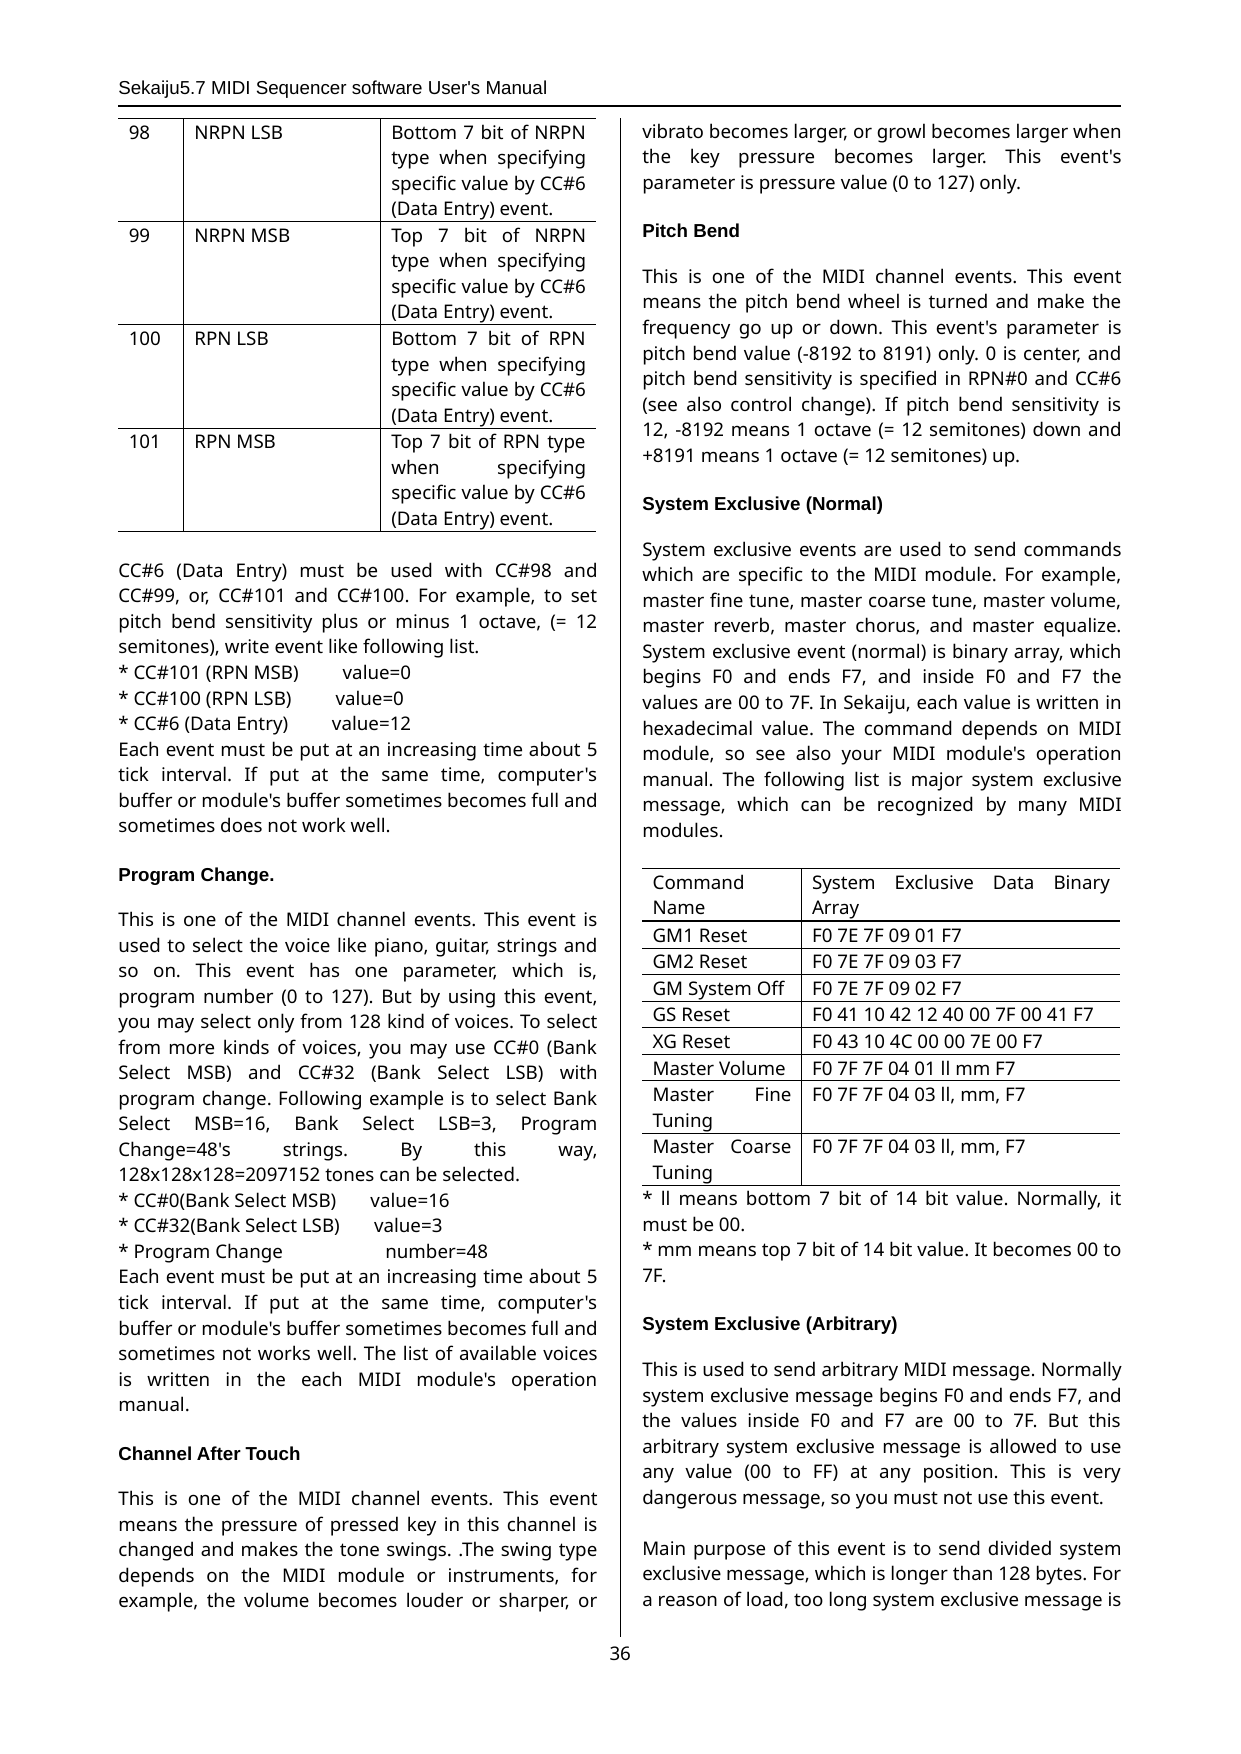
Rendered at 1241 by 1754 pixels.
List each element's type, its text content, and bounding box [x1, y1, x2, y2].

text * CC#101 (RPN MSB) value=0 [118, 659, 598, 685]
table_cell NRPN LSB [184, 119, 380, 221]
table_cell Top 7 bit of NRPN type when specifying specific value by CC#6 (Data Entry) event. [381, 222, 596, 324]
text CC#6 (Data Entry) must be used with CC#98 and CC#99, or, CC#101 and CC#100. For example, to set pitch bend sensitivity plus or minus 1 octave, (= 12 semitones), write event like following list. [118, 557, 598, 659]
table_cell Master Coarse Tuning [642, 1134, 801, 1184]
table_cell XG Reset [642, 1028, 801, 1054]
text * ll means bottom 7 bit of 14 bit value. Normally, it must be 00. [642, 1186, 1122, 1237]
text Channel After Touch [118, 1442, 598, 1464]
table_cell 100 [118, 325, 183, 427]
text * Program Change number=48 [118, 1238, 598, 1264]
text Main purpose of this event is to send divided system exclusive message, which is longer than 128 bytes. For a reason of load, too long system exclusive message is [642, 1535, 1122, 1612]
table_cell F0 7F 7F 04 01 ll mm F7 [802, 1055, 1120, 1080]
table_cell RPN LSB [184, 325, 380, 427]
table_cell GS Reset [642, 1002, 801, 1027]
table_cell 98 [118, 119, 183, 221]
table_cell 99 [118, 222, 183, 324]
table_cell Master Volume [642, 1055, 801, 1080]
table_cell GM1 Reset [642, 922, 801, 948]
text This is used to send arbitrary MIDI message. Normally system exclusive message begins F0 and ends F7, and the values inside F0 and F7 are 00 to 7F. But this arbitrary system exclusive message is allowed to use any value (00 to FF) at any position. This is very dangerous message, so you must not use this event. [642, 1356, 1122, 1509]
text Pitch Bend [642, 220, 1122, 242]
text System Exclusive (Normal) [642, 493, 1122, 514]
table_cell RPN MSB [184, 429, 380, 531]
text This is one of the MIDI channel events. This event means the pressure of pressed key in this channel is changed and makes the tone swings. .The swing type depends on the MIDI module or instruments, for example, the volume becomes louder or sharper, or [118, 1486, 598, 1613]
table_cell F0 7F 7F 04 03 ll, mm, F7 [802, 1081, 1120, 1132]
table_header Command Name [642, 869, 801, 920]
text Each event must be put at an increasing time about 5 tick interval. If put at the same time, computer's buffer or module's buffer sometimes becomes full and sometimes not works well. The list of available voices is written in the each MIDI module's operation manual. [118, 1264, 598, 1417]
table_cell F0 43 10 4C 00 00 7E 00 F7 [802, 1028, 1120, 1054]
table_header System Exclusive Data Binary Array [802, 869, 1120, 920]
text Each event must be put at an increasing time about 5 tick interval. If put at the same time, computer's buffer or module's buffer sometimes becomes full and sometimes does not work well. [118, 736, 598, 838]
text Program Change. [118, 863, 598, 885]
text * CC#6 (Data Entry) value=12 [118, 710, 598, 736]
table_cell F0 41 10 42 12 40 00 7F 00 41 F7 [802, 1002, 1120, 1027]
table_cell F0 7E 7F 09 01 F7 [802, 922, 1120, 948]
table_cell F0 7F 7F 04 03 ll, mm, F7 [802, 1134, 1120, 1184]
table_cell Bottom 7 bit of RPN type when specifying specific value by CC#6 (Data Entry) event. [381, 325, 596, 427]
text * CC#32(Bank Select LSB) value=3 [118, 1213, 598, 1238]
text * CC#100 (RPN LSB) value=0 [118, 685, 598, 710]
table_cell GM2 Reset [642, 949, 801, 974]
table_cell Master Fine Tuning [642, 1081, 801, 1132]
text * CC#0(Bank Select MSB) value=16 [118, 1187, 598, 1213]
table_cell Bottom 7 bit of NRPN type when specifying specific value by CC#6 (Data Entry) event. [381, 119, 596, 221]
text * mm means top 7 bit of 14 bit value. It becomes 00 to 7F. [642, 1237, 1122, 1288]
table_cell GM System Off [642, 975, 801, 1001]
table_cell NRPN MSB [184, 222, 380, 324]
table_cell F0 7E 7F 09 03 F7 [802, 949, 1120, 974]
table_cell Top 7 bit of RPN type when specifying specific value by CC#6 (Data Entry) event. [381, 429, 596, 531]
table_cell F0 7E 7F 09 02 F7 [802, 975, 1120, 1001]
text System Exclusive (Arbitrary) [642, 1313, 1122, 1335]
text This is one of the MIDI channel events. This event is used to select the voice like piano, guitar, strings and so on. This event has one parameter, which is, program number (0 to 127). But by using this event, you may select only from 128 kind of voices. To select from more kinds of voices, you may use CC#0 (Bank Select MSB) and CC#32 (Bank Select LSB) with program change. Following example is to select Bank Select MSB=16, Bank Select LSB=3, Program Change=48's strings. By this way, 128x128x128=2097152 tones can be selected. [118, 907, 598, 1187]
table_cell 101 [118, 429, 183, 531]
text System exclusive events are used to send commands which are specific to the MIDI module. For example, master fine tune, master coarse tune, master volume, master reverb, master chorus, and master equalize. System exclusive event (normal) is binary array, which begins F0 and ends F7, and inside F0 and F7 the values are 00 to 7F. In Sekaiju, each value is written in hexadecimal value. The command depends on MIDI module, so see also your MIDI module's operation manual. The following list is major system exclusive message, which can be recognized by many MIDI modules. [642, 536, 1122, 842]
text This is one of the MIDI channel events. This event means the pitch bend wheel is turned and make the frequency go up or down. This event's parameter is pitch bend value (-8192 to 8191) only. 0 is center, and pitch bend sensitivity is specified in RPN#0 and CC#6 (see also control change). If pitch bend sensitivity is 12, -8192 means 1 octave (= 12 semitones) down and +8191 means 1 octave (= 12 semitones) up. [642, 263, 1122, 467]
text vibrato becomes larger, or growl becomes larger when the key pressure becomes larger. This event's parameter is pressure value (0 to 127) only. [642, 118, 1122, 195]
